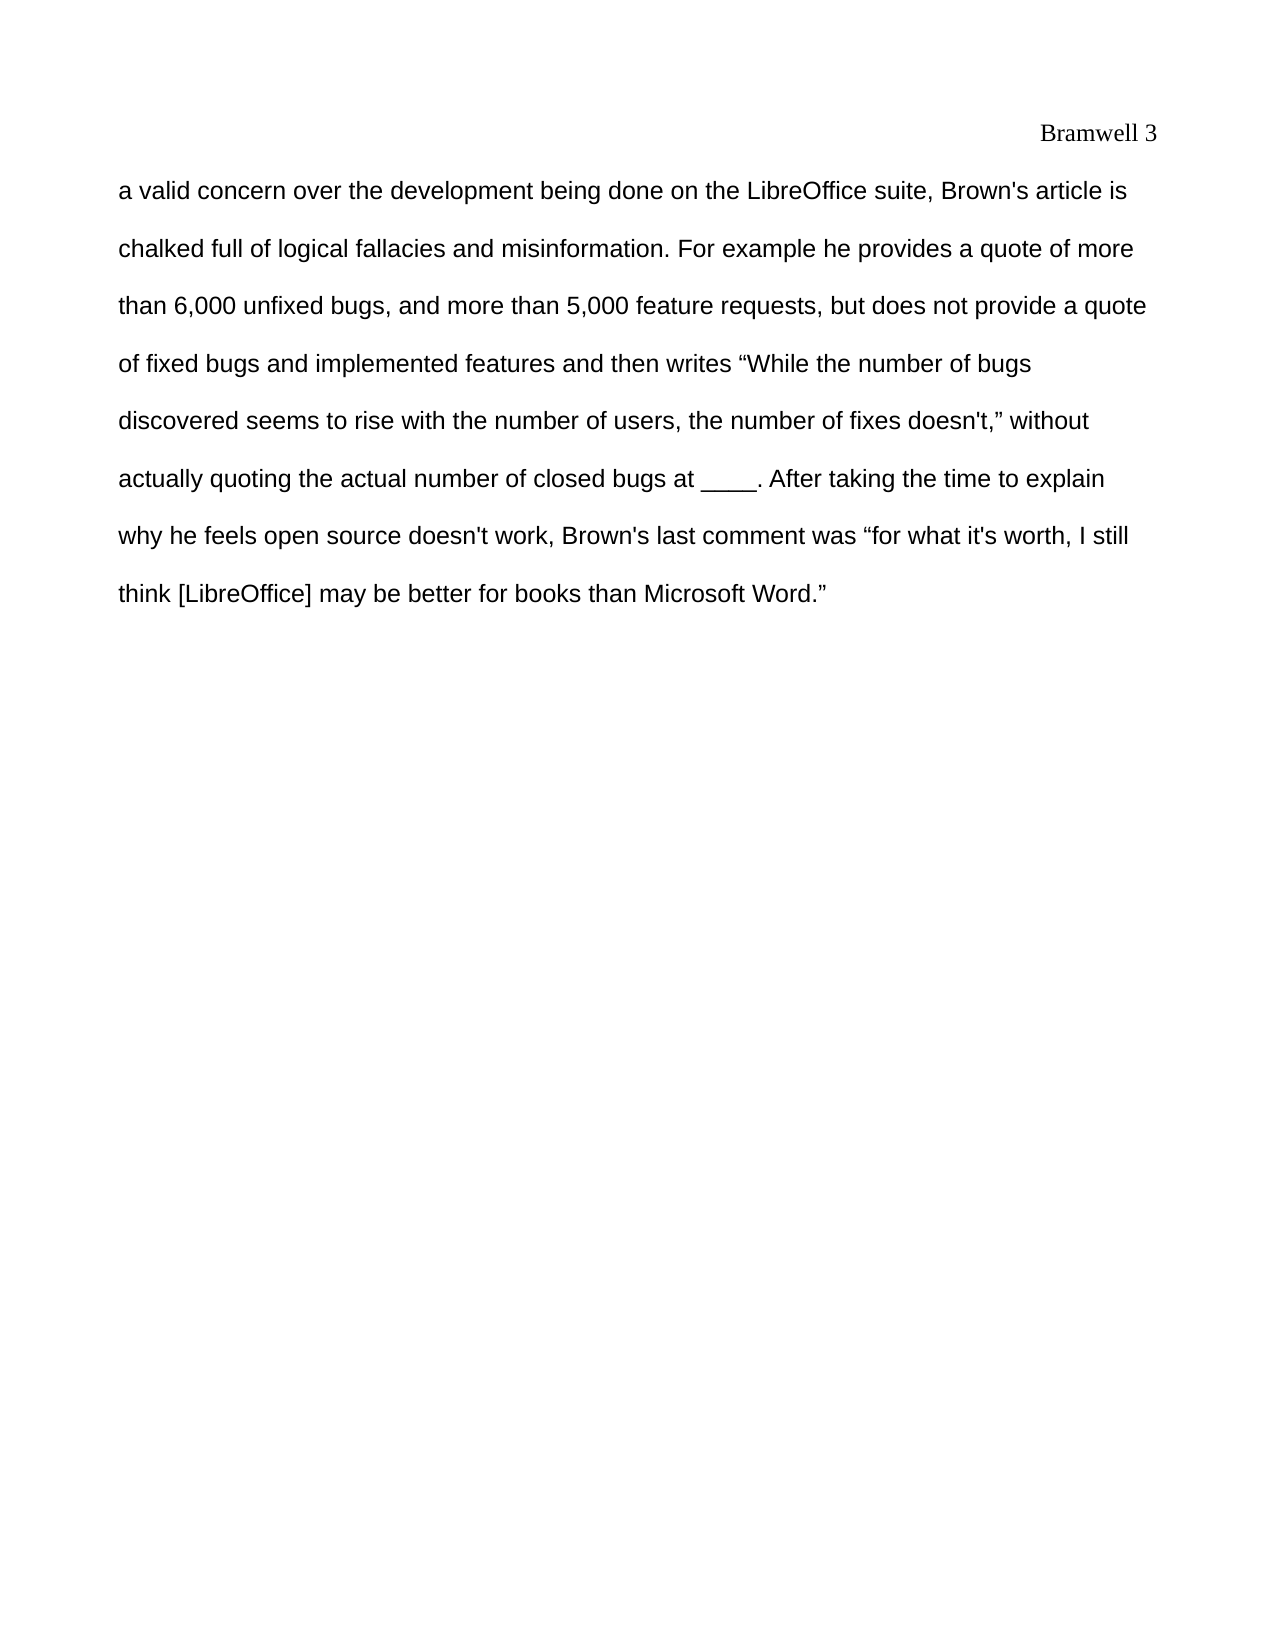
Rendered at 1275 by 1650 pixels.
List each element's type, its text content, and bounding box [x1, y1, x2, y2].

text a valid concern over the development being done on the LibreOffice suite, Brown's article is chalked full of logical fallacies and misinformation. For example he provides a quote of more than 6,000 unfixed bugs, and more than 5,000 feature requests, but does not provide a quote of fixed bugs and implemented features and then writes “While the number of bugs discovered seems to rise with the number of users, the number of fixes doesn't,” without actually quoting the actual number of closed bugs at ____. After taking the time to explain why he feels open source doesn't work, Brown's last comment was “for what it's worth, I still think [LibreOffice] may be better for books than Microsoft Word.” [118, 176, 1157, 608]
